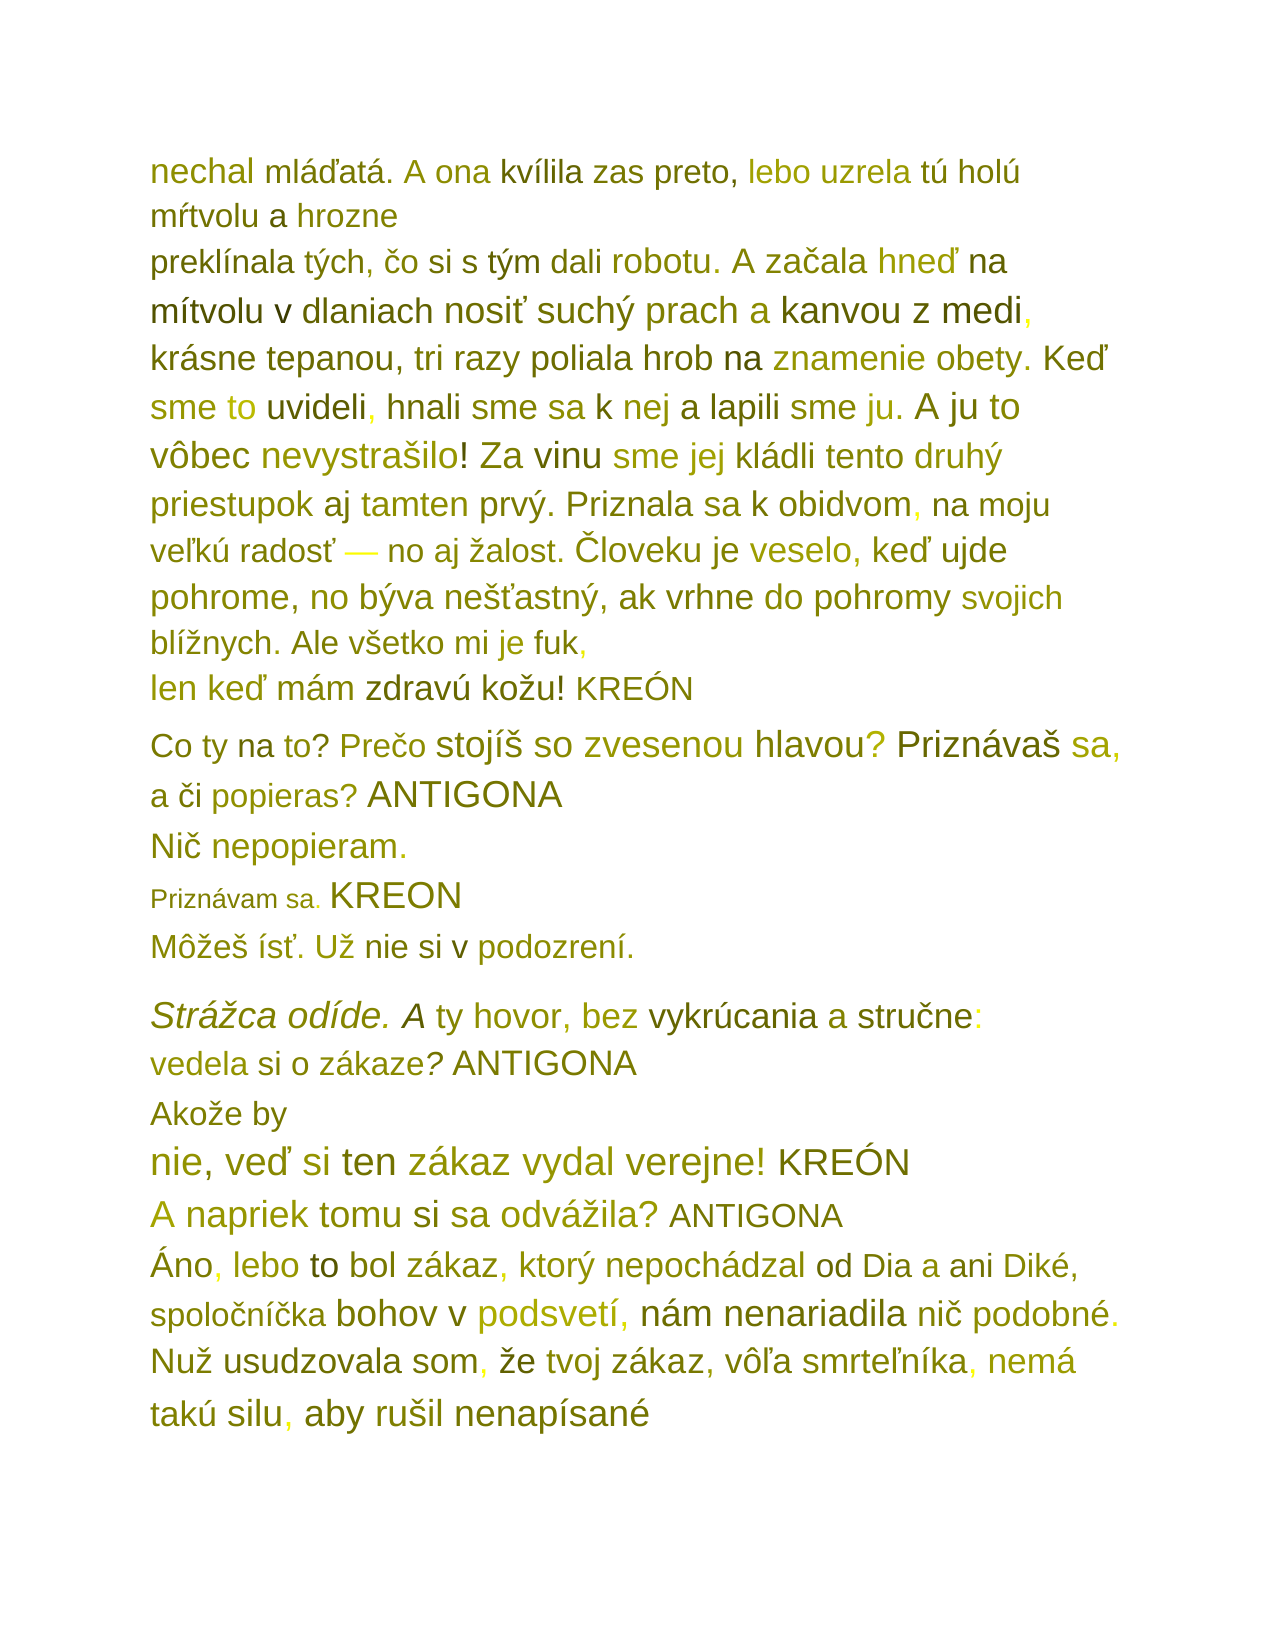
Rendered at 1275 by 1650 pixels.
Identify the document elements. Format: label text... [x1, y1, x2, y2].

text len keď mám zdravú kožu! KREÓN [150, 667, 1125, 708]
text Môžeš ísť. Už nie si v podozrení. [150, 927, 1125, 966]
text A napriek tomu si sa odvážila? ANTIGONA [150, 1192, 1125, 1235]
text a či popieras? ANTIGONA [150, 772, 1125, 815]
text nechal mláďatá. A ona kvílila zas preto, lebo uzrela tú holú mŕtvolu a hrozne [150, 150, 1125, 235]
text Strážca odíde. A ty hovor, bez vykrúcania a stručne: [150, 993, 1125, 1036]
text vedela si o zákaze? ANTIGONA [150, 1042, 1125, 1083]
text Priznávam sa. KREON [150, 873, 1125, 916]
text Akože by [150, 1094, 1125, 1132]
text preklínala tých, čo si s tým dali robotu. A začala hneď na mítvolu v dlaniach nosiť suchý prach a kanvou z medi, krásne tepanou, tri razy poliala hrob na znamenie obety. Keď sme to uvideli, hnali sme sa k nej a lapili sme ju. A ju to vôbec nevystrašilo! Za vinu sme jej kládli tento druhý priestupok aj tamten prvý. Priznala sa k obidvom, na moju veľkú radosť — no aj žalost. Človeku je veselo, keď ujde pohrome, no býva nešťastný, ak vrhne do pohromy svojich blížnych. Ale všetko mi je fuk, [150, 241, 1125, 661]
text nie, veď si ten zákaz vydal verejne! KREÓN [150, 1138, 1125, 1183]
text Nič nepopieram. [150, 825, 1125, 866]
text Co ty na to? Prečo stojíš so zvesenou hlavou? Priznávaš sa, [150, 722, 1125, 765]
text Áno, lebo to bol zákaz, ktorý nepochádzal od Dia a ani Diké, spoločníčka bohov v podsvetí, nám nenariadila nič podobné. Nuž usudzovala som, že tvoj zákaz, vôľa smrteľníka, nemá takú silu, aby rušil nenapísané [150, 1244, 1125, 1434]
